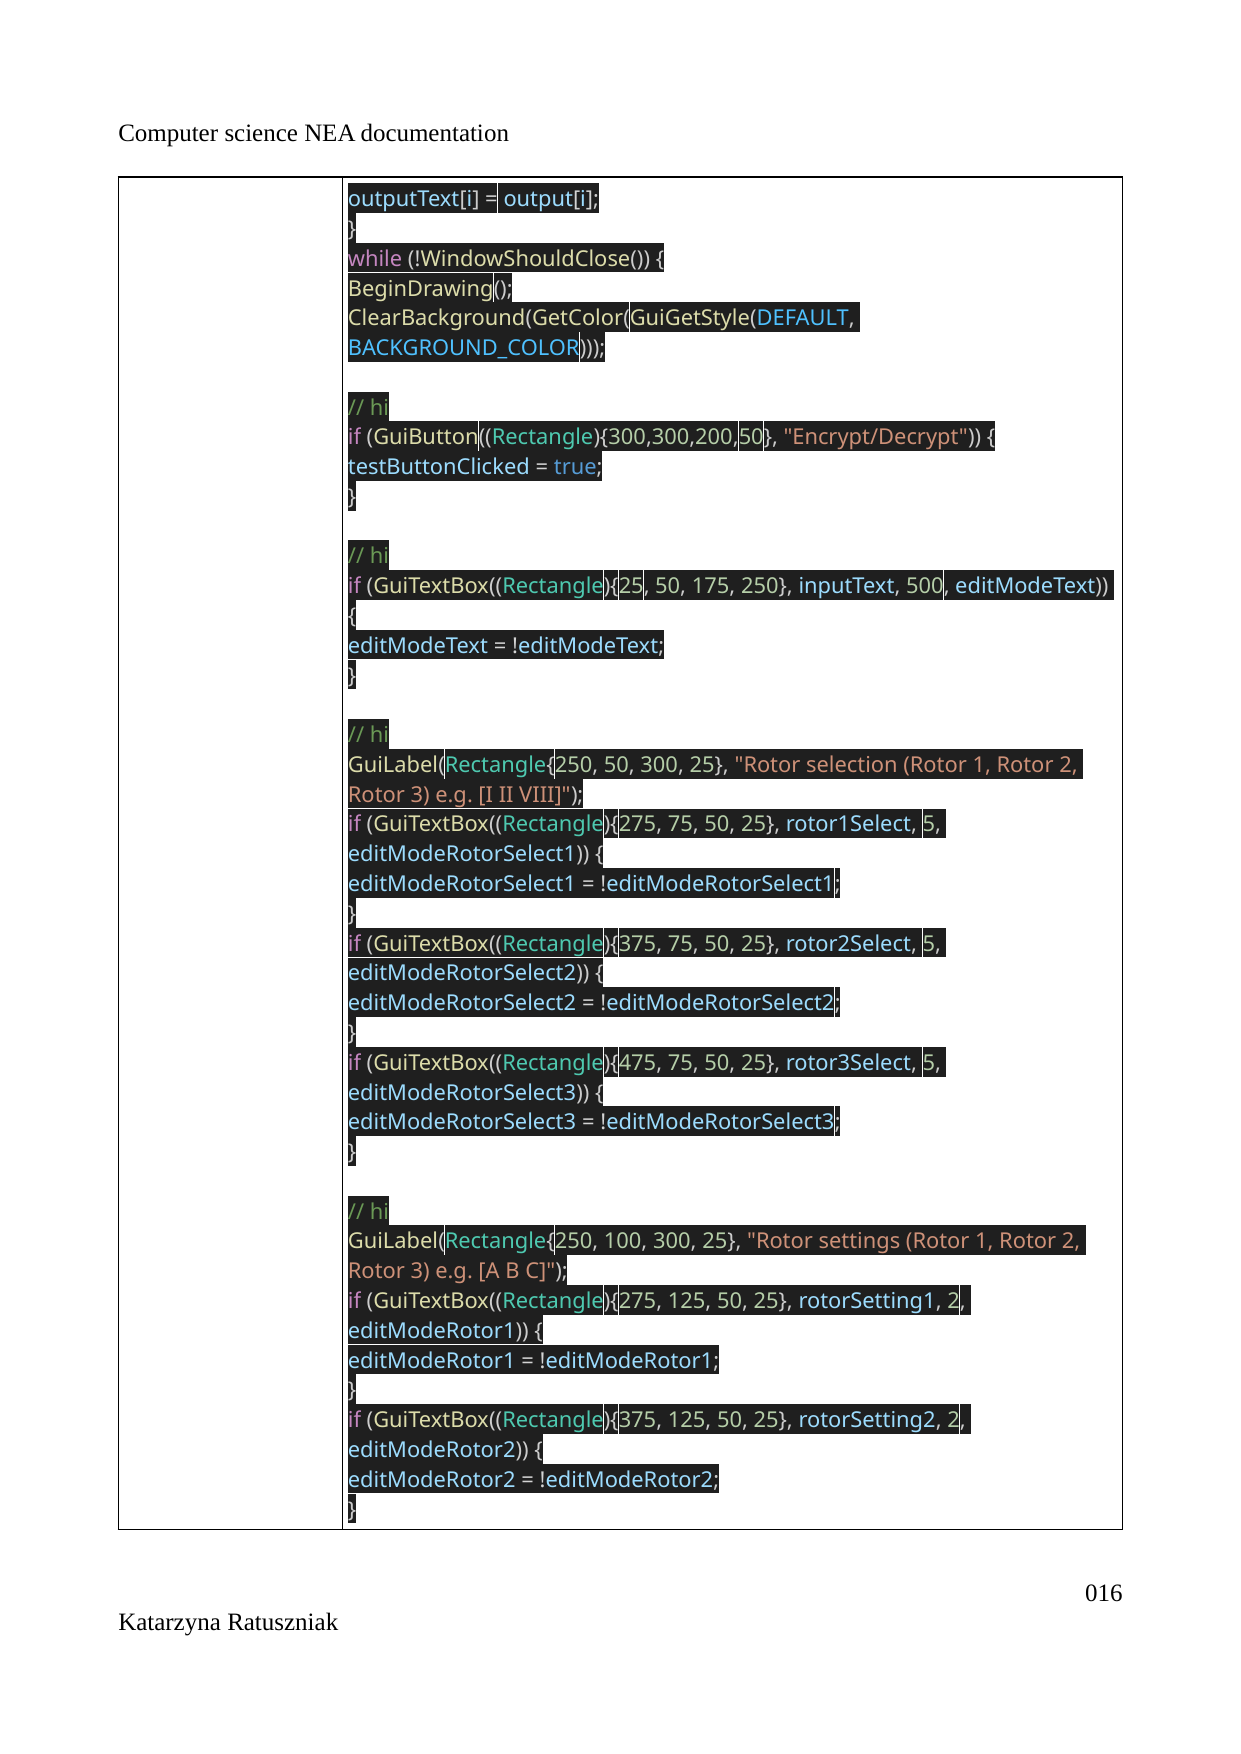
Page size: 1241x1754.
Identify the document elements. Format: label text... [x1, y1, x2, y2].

table_cell outputText[i] = output[i]; } while (!WindowShouldClose()) { BeginDrawing(); ClearBackground(GetColor(GuiGetStyle(DEFAULT, BACKGROUND_COLOR))); // hi if (GuiButton((Rectangle){300,300,200,50}, "Encrypt/Decrypt")) { testButtonClicked = true; } // hi if (GuiTextBox((Rectangle){25, 50, 175, 250}, inputText, 500, editModeText)) { editModeText = !editModeText; } // hi GuiLabel(Rectangle{250, 50, 300, 25}, "Rotor selection (Rotor 1, Rotor 2, Rotor 3) e.g. [I II VIII]"); if (GuiTextBox((Rectangle){275, 75, 50, 25}, rotor1Select, 5, editModeRotorSelect1)) { editModeRotorSelect1 = !editModeRotorSelect1; } if (GuiTextBox((Rectangle){375, 75, 50, 25}, rotor2Select, 5, editModeRotorSelect2)) { editModeRotorSelect2 = !editModeRotorSelect2; } if (GuiTextBox((Rectangle){475, 75, 50, 25}, rotor3Select, 5, editModeRotorSelect3)) { editModeRotorSelect3 = !editModeRotorSelect3; } // hi GuiLabel(Rectangle{250, 100, 300, 25}, "Rotor settings (Rotor 1, Rotor 2, Rotor 3) e.g. [A B C]"); if (GuiTextBox((Rectangle){275, 125, 50, 25}, rotorSetting1, 2, editModeRotor1)) { editModeRotor1 = !editModeRotor1; } if (GuiTextBox((Rectangle){375, 125, 50, 25}, rotorSetting2, 2, editModeRotor2)) { editModeRotor2 = !editModeRotor2; } [343, 178, 1122, 1529]
table_cell [119, 178, 342, 1529]
